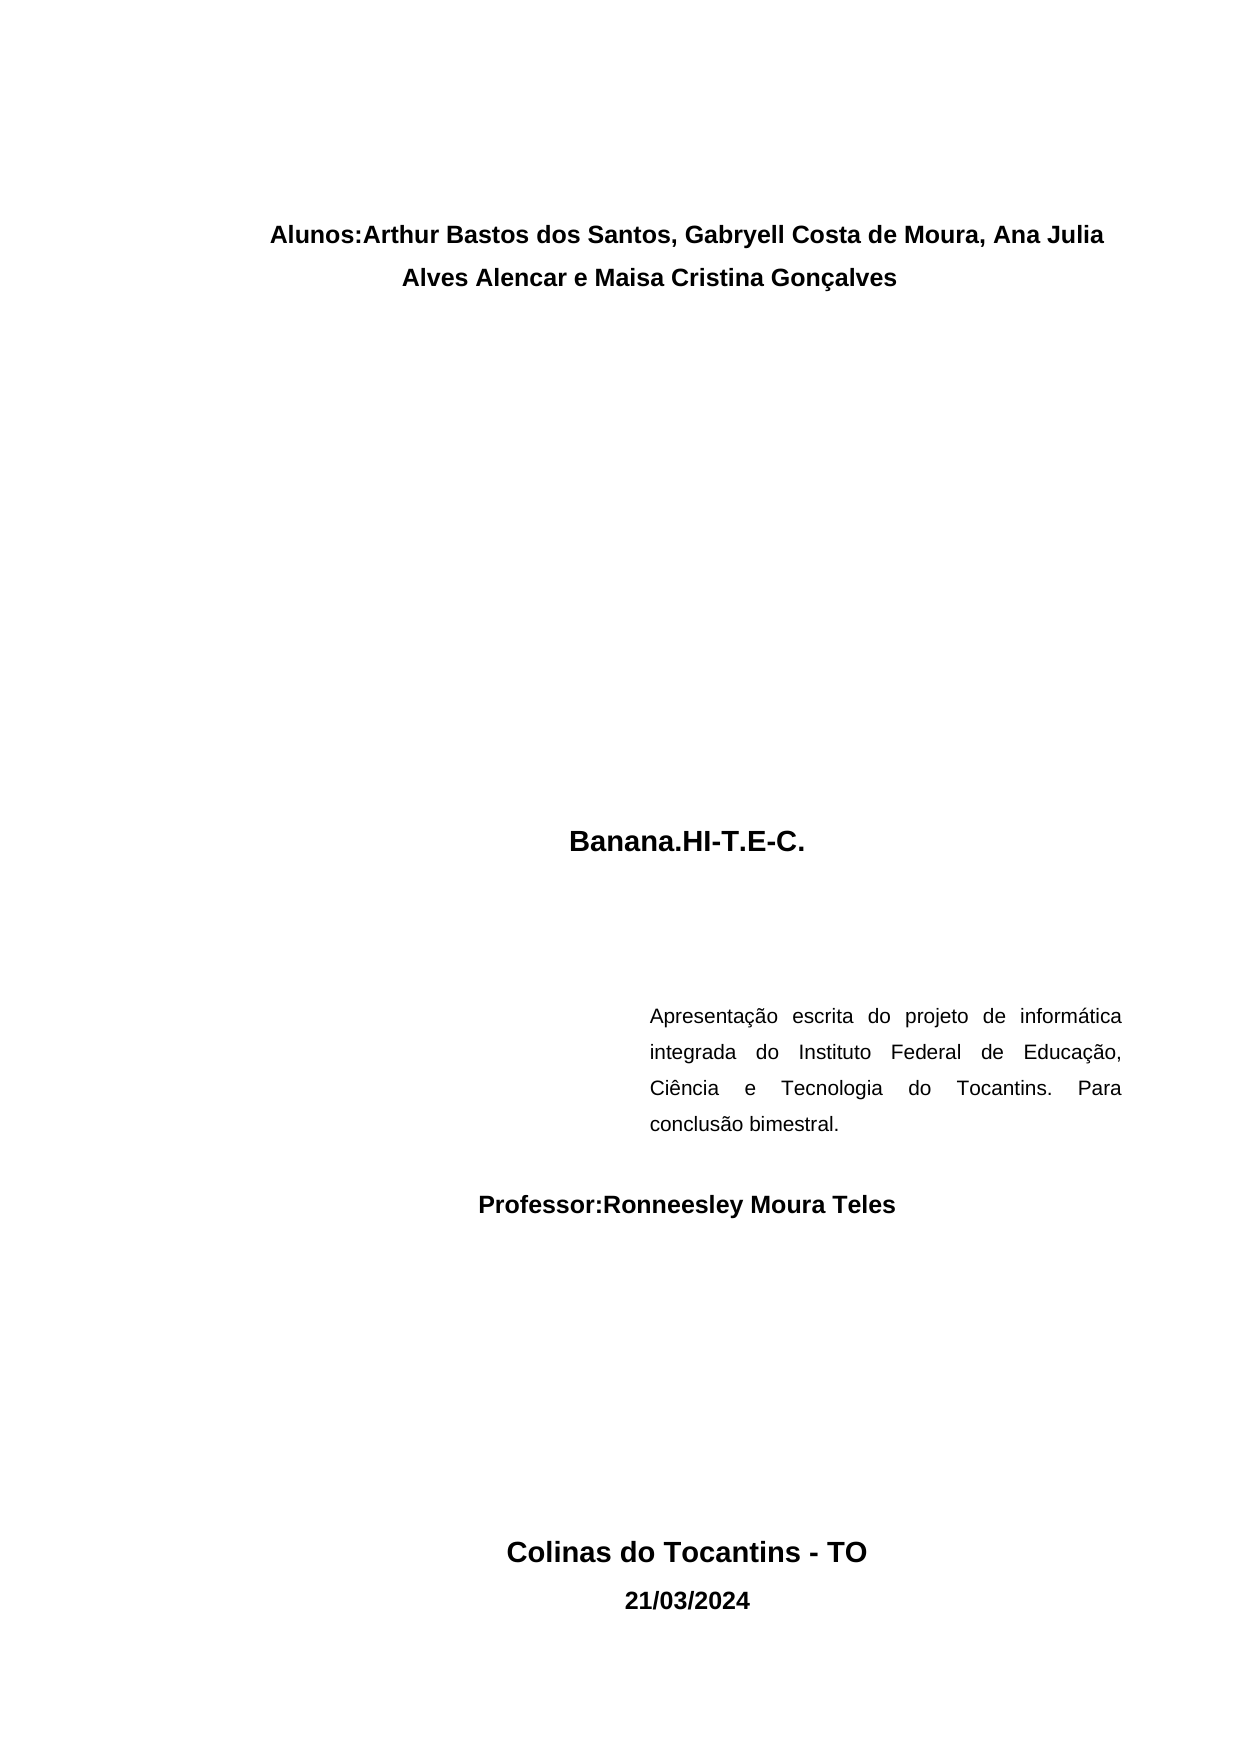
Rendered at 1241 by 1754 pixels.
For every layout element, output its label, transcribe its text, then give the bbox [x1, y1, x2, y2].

text Professor:Ronneesley Moura Teles [177, 1191, 1122, 1219]
text Apresentação escrita do projeto de informática integrada do Instituto Federal de Educação, Ciência e Tecnologia do Tocantins. Para conclusão bimestral. [649, 1004, 1122, 1135]
text Banana.HI-T.E-C. [177, 824, 1122, 857]
text 21/03/2024 [177, 1586, 1122, 1614]
text Colinas do Tocantins - TO [177, 1536, 1122, 1569]
text Alunos:Arthur Bastos dos Santos, Gabryell Costa de Moura, Ana Julia Alves Alencar e Maisa Cristina Gonçalves [177, 220, 1122, 292]
